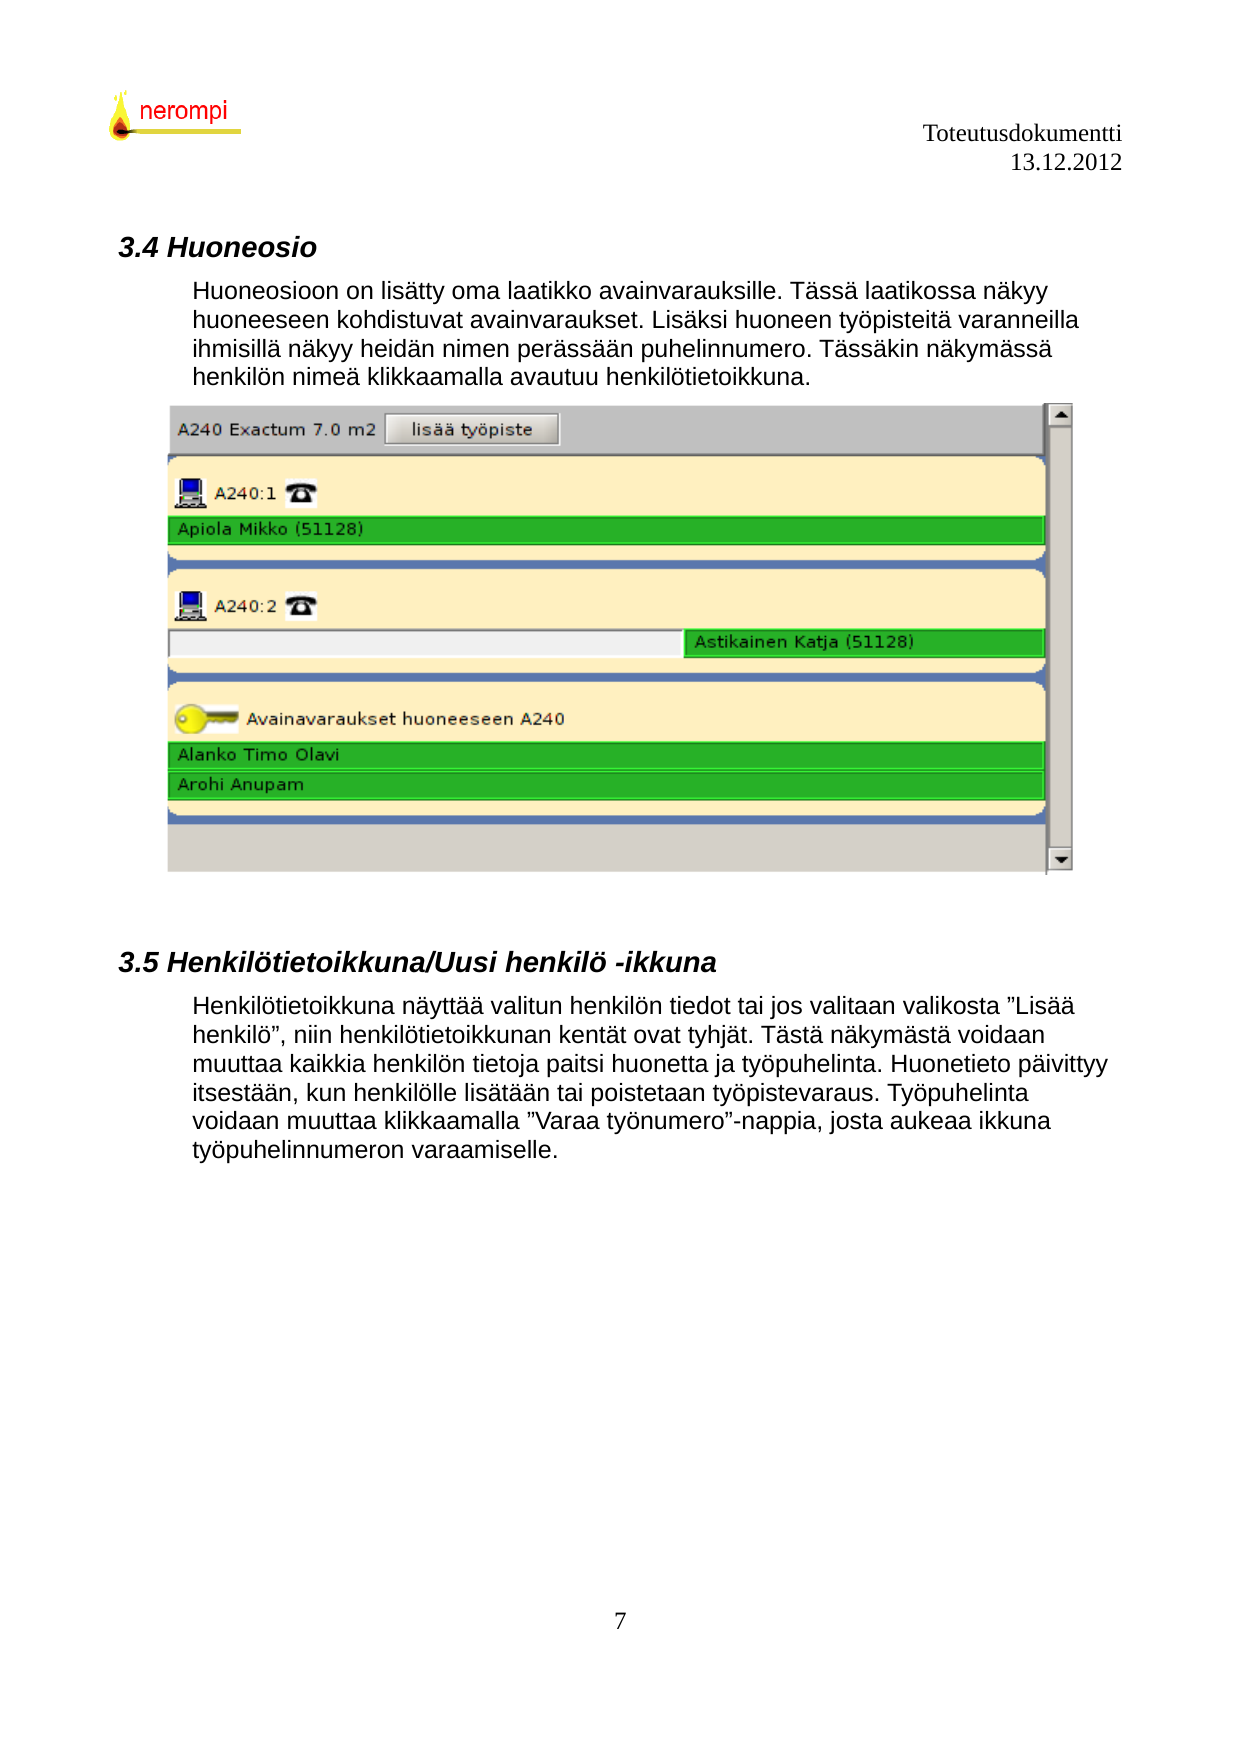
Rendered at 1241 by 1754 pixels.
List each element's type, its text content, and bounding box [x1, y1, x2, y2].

subtitle 3.4 Huoneosio [118, 230, 1122, 264]
subtitle 3.5 Henkilötietoikkuna/Uusi henkilö -ikkuna [118, 945, 1122, 979]
picture [107, 86, 255, 145]
picture [167, 403, 1073, 875]
text Henkilötietoikkuna näyttää valitun henkilön tiedot tai jos valitaan valikosta ”Lisää henkilö”, niin henkilötietoikkunan kentät ovat tyhjät. Tästä näkymästä voidaan muuttaa kaikkia henkilön tietoja paitsi huonetta ja työpuhelinta. Huonetieto päivittyy itsestään, kun henkilölle lisätään tai poistetaan työpistevaraus. Työpuhelinta voidaan muuttaa klikkaamalla ”Varaa työnumero”-nappia, josta aukeaa ikkuna työpuhelinnumeron varaamiselle. [192, 991, 1122, 1164]
text Huoneosioon on lisätty oma laatikko avainvarauksille. Tässä laatikossa näkyy huoneeseen kohdistuvat avainvaraukset. Lisäksi huoneen työpisteitä varanneilla ihmisillä näkyy heidän nimen perässään puhelinnumero. Tässäkin näkymässä henkilön nimeä klikkaamalla avautuu henkilötietoikkuna. [192, 276, 1122, 391]
